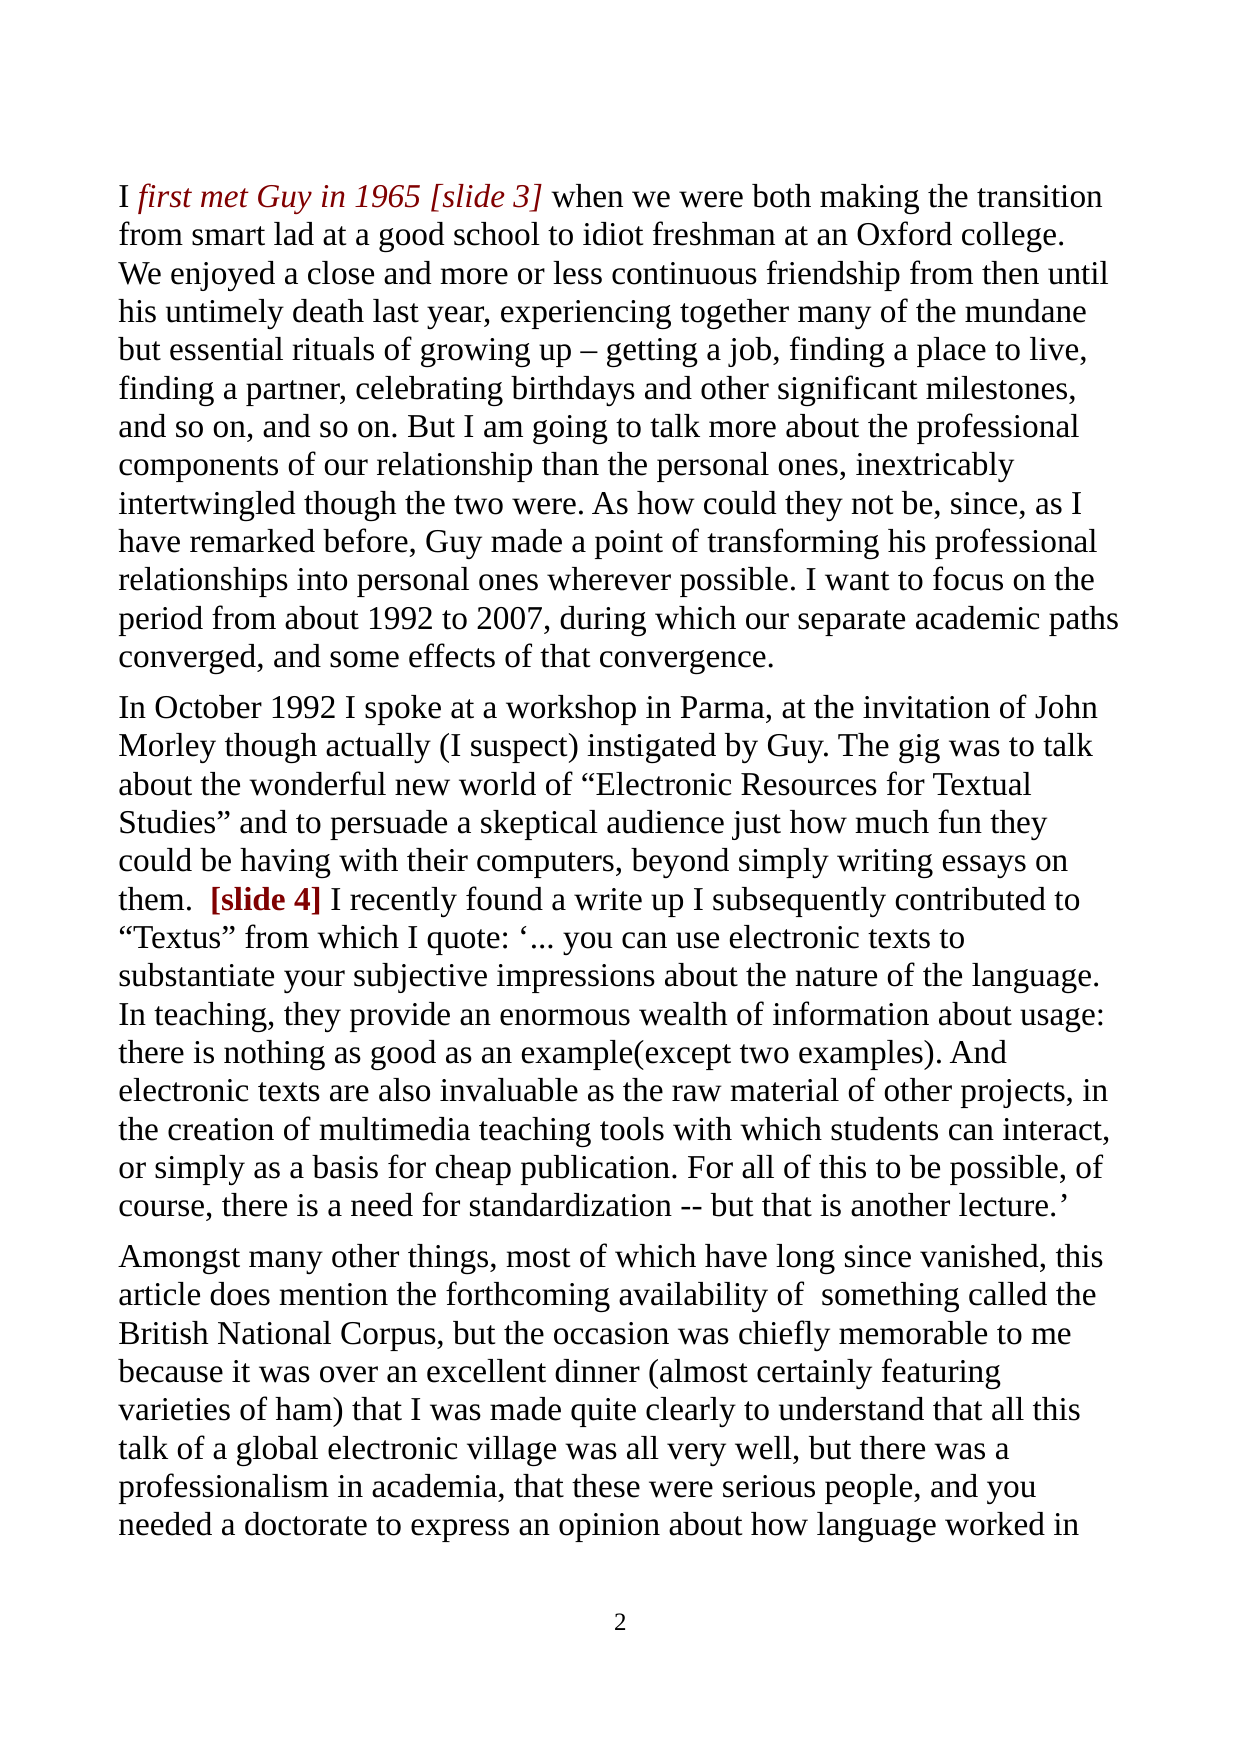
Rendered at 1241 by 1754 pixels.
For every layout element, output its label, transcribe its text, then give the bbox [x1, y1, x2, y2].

text In October 1992 I spoke at a workshop in Parma, at the invitation of John Morley though actually (I suspect) instigated by Guy. The gig was to talk about the wonderful new world of “Electronic Resources for Textual Studies” and to persuade a skeptical audience just how much fun they could be having with their computers, beyond simply writing essays on them. [slide 4] I recently found a write up I subsequently contributed to “Textus” from which I quote: ‘... you can use electronic texts to substantiate your subjective impressions about the nature of the language. In teaching, they provide an enormous wealth of information about usage: there is nothing as good as an example(except two examples). And electronic texts are also invaluable as the raw material of other projects, in the creation of multimedia teaching tools with which students can interact, or simply as a basis for cheap publication. For all of this to be possible, of course, there is a need for standardization -- but that is another lecture.’ [118, 687, 1122, 1224]
text Amongst many other things, most of which have long since vanished, this article does mention the forthcoming availability of something called the British National Corpus, but the occasion was chiefly memorable to me because it was over an excellent dinner (almost certainly featuring varieties of ham) that I was made quite clearly to understand that all this talk of a global electronic village was all very well, but there was a professionalism in academia, that these were serious people, and you needed a doctorate to express an opinion about how language worked in [118, 1236, 1122, 1543]
text I first met Guy in 1965 [slide 3] when we were both making the transition from smart lad at a good school to idiot freshman at an Oxford college. We enjoyed a close and more or less continuous friendship from then until his untimely death last year, experiencing together many of the mundane but essential rituals of growing up – getting a job, finding a place to live, finding a partner, celebrating birthdays and other significant milestones, and so on, and so on. But I am going to talk more about the professional components of our relationship than the personal ones, inextricably intertwingled though the two were. As how could they not be, since, as I have remarked before, Guy made a point of transforming his professional relationships into personal ones wherever possible. I want to focus on the period from about 1992 to 2007, during which our separate academic paths converged, and some effects of that convergence. [118, 176, 1122, 675]
